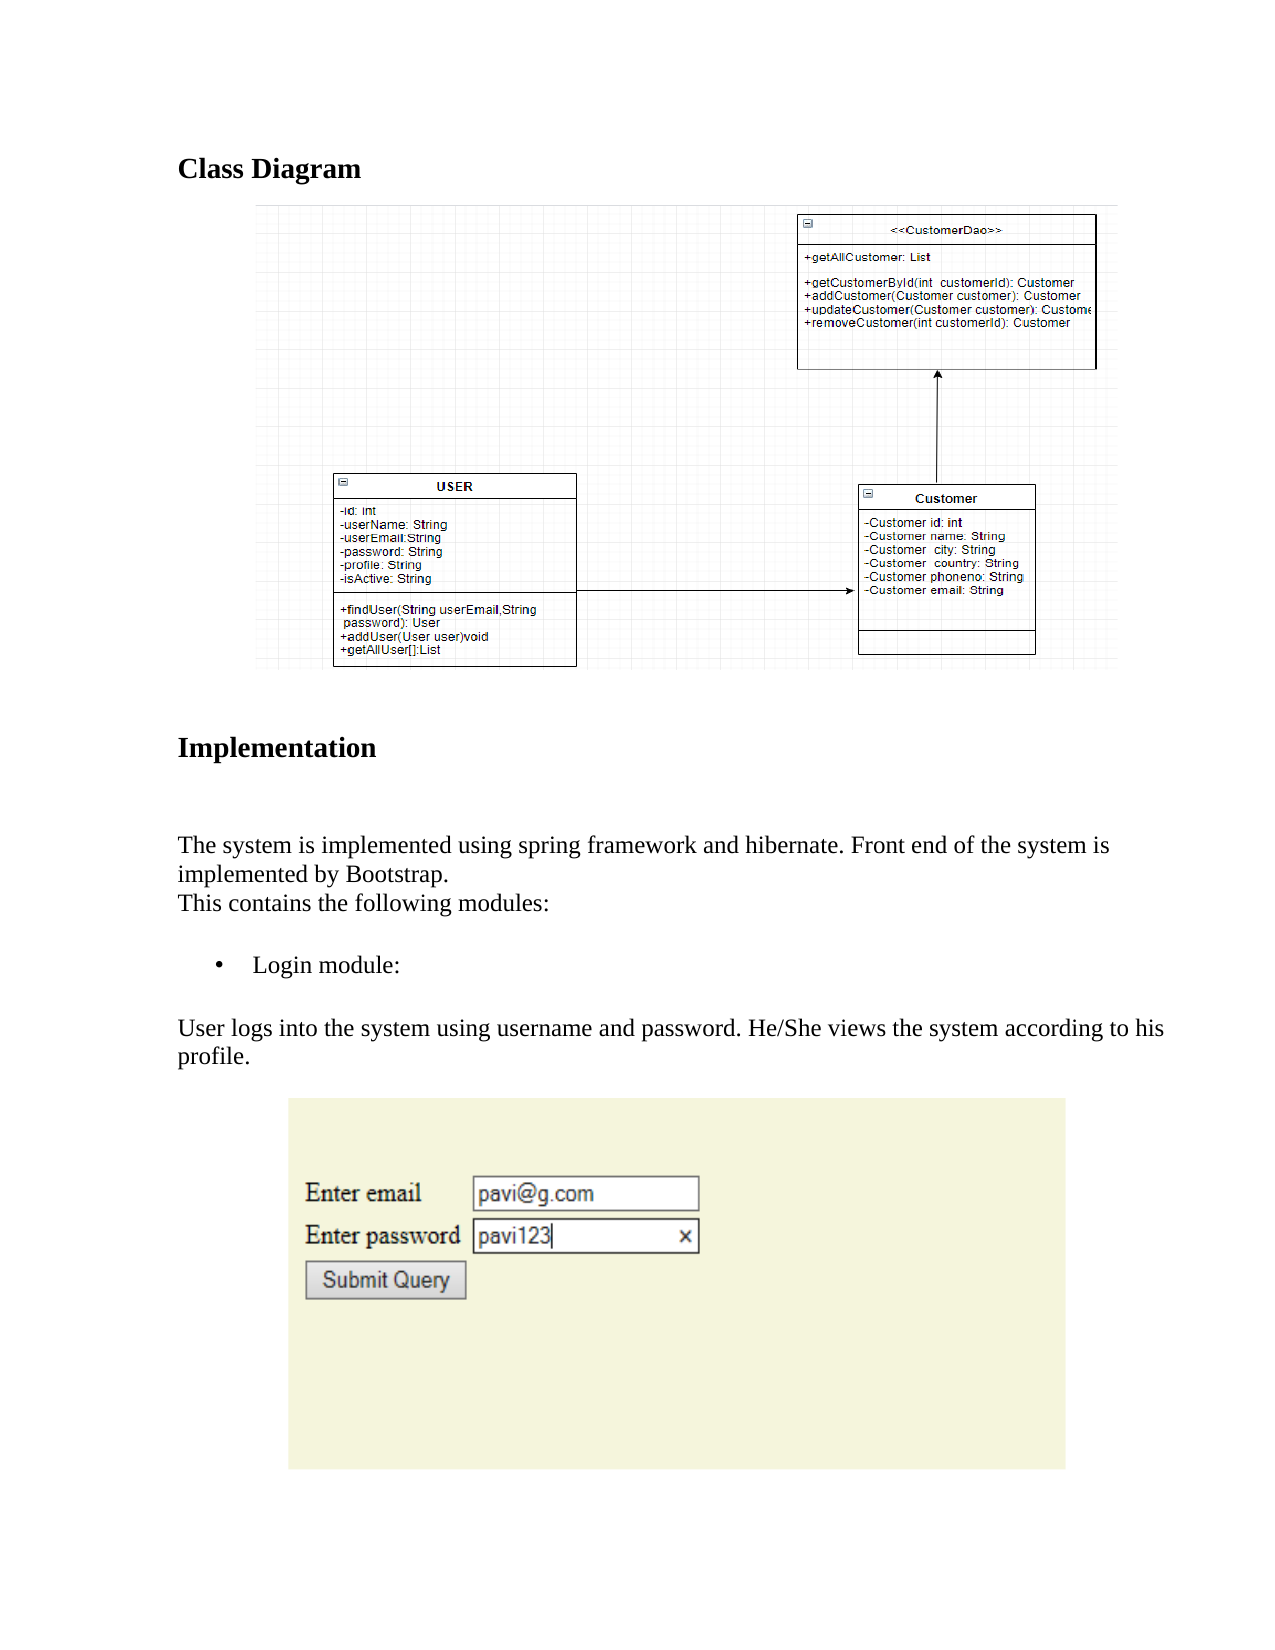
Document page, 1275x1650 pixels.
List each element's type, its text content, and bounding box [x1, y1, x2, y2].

list Login module: [215, 950, 1189, 979]
text The system is implemented using spring framework and hibernate. Front end of the system is implemented by Bootstrap. [177, 831, 1189, 888]
picture [287, 1098, 1069, 1473]
text User logs into the system using username and password. He/She views the system according to his profile. [177, 1013, 1189, 1070]
text Implementation [177, 730, 1189, 763]
text This contains the following modules: [177, 888, 1189, 917]
subtitle Class Diagram [177, 152, 1189, 185]
